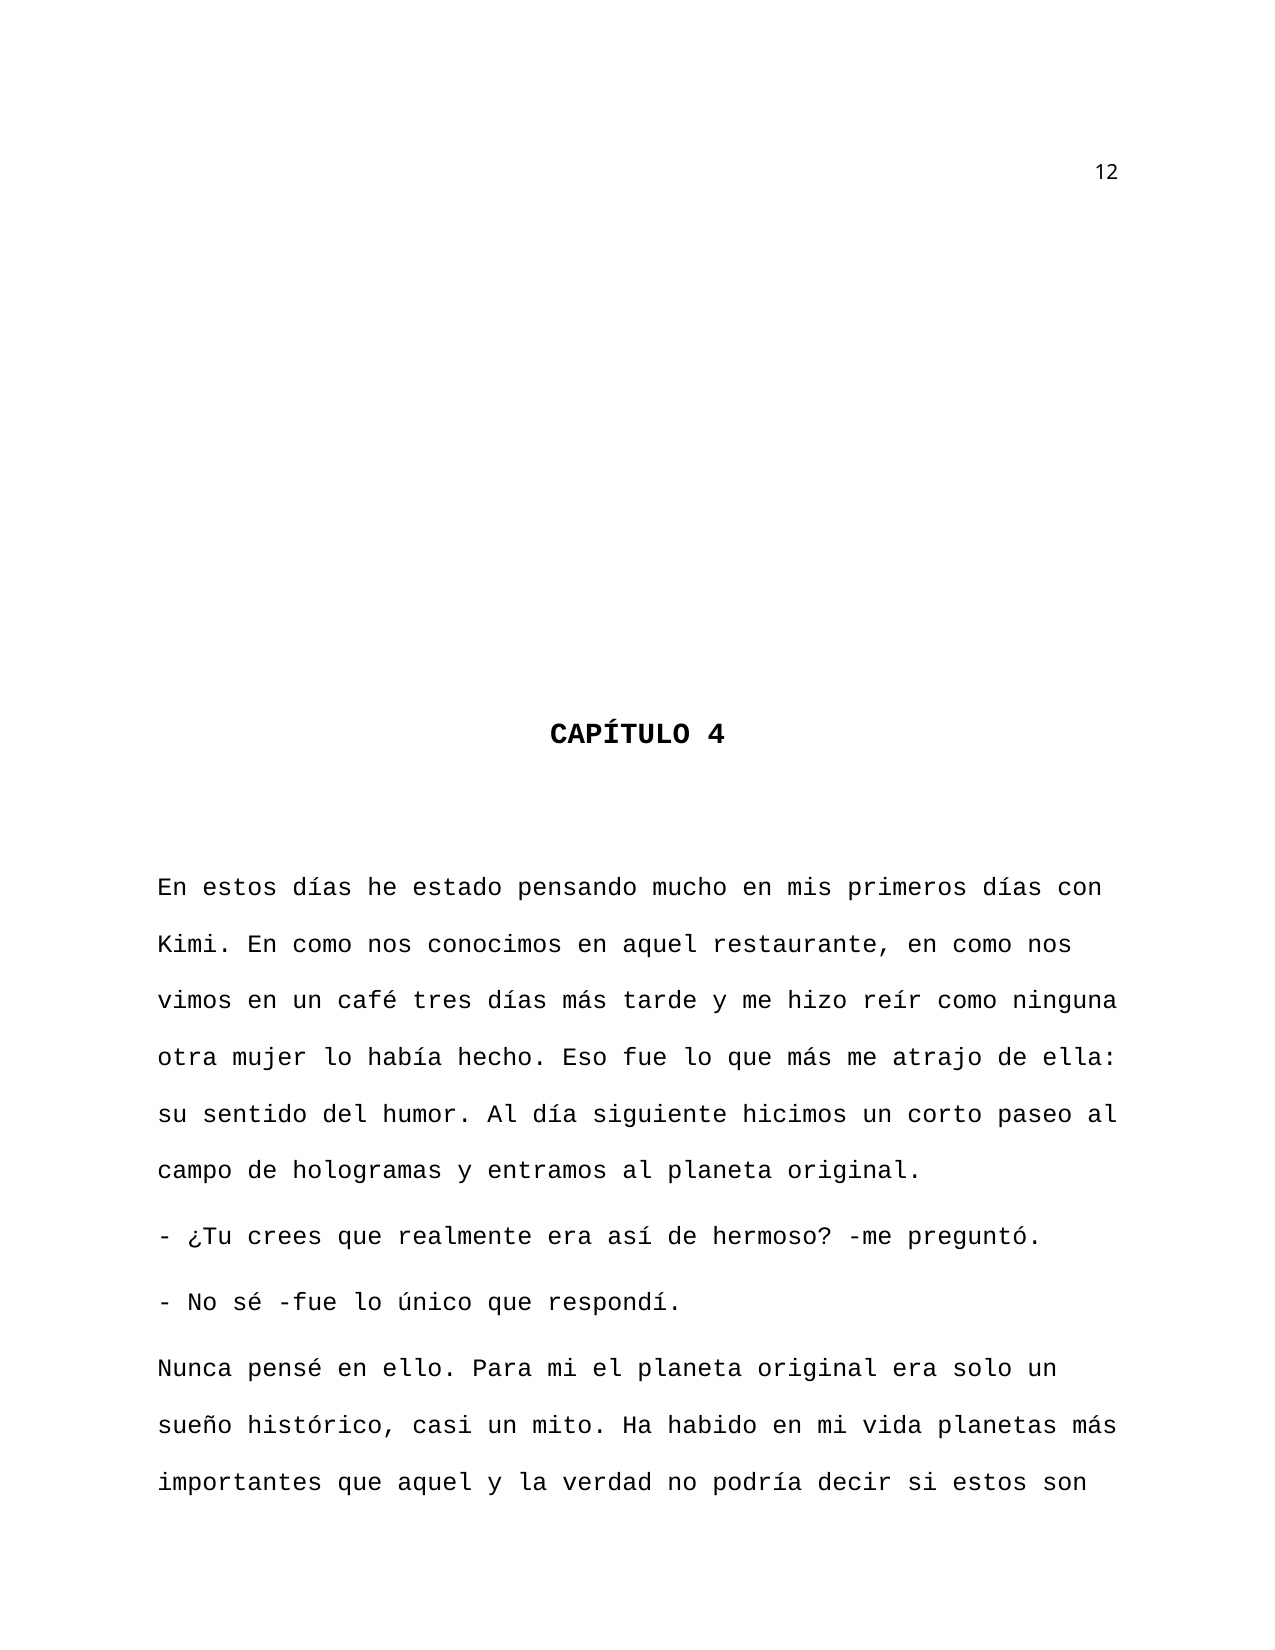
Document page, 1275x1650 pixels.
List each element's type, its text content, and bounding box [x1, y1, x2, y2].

text - No sé -fue lo único que respondí. [157, 1290, 1118, 1318]
text - ¿Tu crees que realmente era así de hermoso? -me preguntó. [157, 1224, 1118, 1252]
text En estos días he estado pensando mucho en mis primeros días con Kimi. En como nos conocimos en aquel restaurante, en como nos vimos en un café tres días más tarde y me hizo reír como ninguna otra mujer lo había hecho. Eso fue lo que más me atrajo de ella: su sentido del humor. Al día siguiente hicimos un corto paseo al campo de hologramas y entramos al planeta original. [157, 874, 1118, 1186]
title Capítulo 4 [148, 719, 1127, 752]
text Nunca pensé en ello. Para mi el planeta original era solo un sueño histórico, casi un mito. Ha habido en mi vida planetas más importantes que aquel y la verdad no podría decir si estos son [157, 1356, 1118, 1498]
